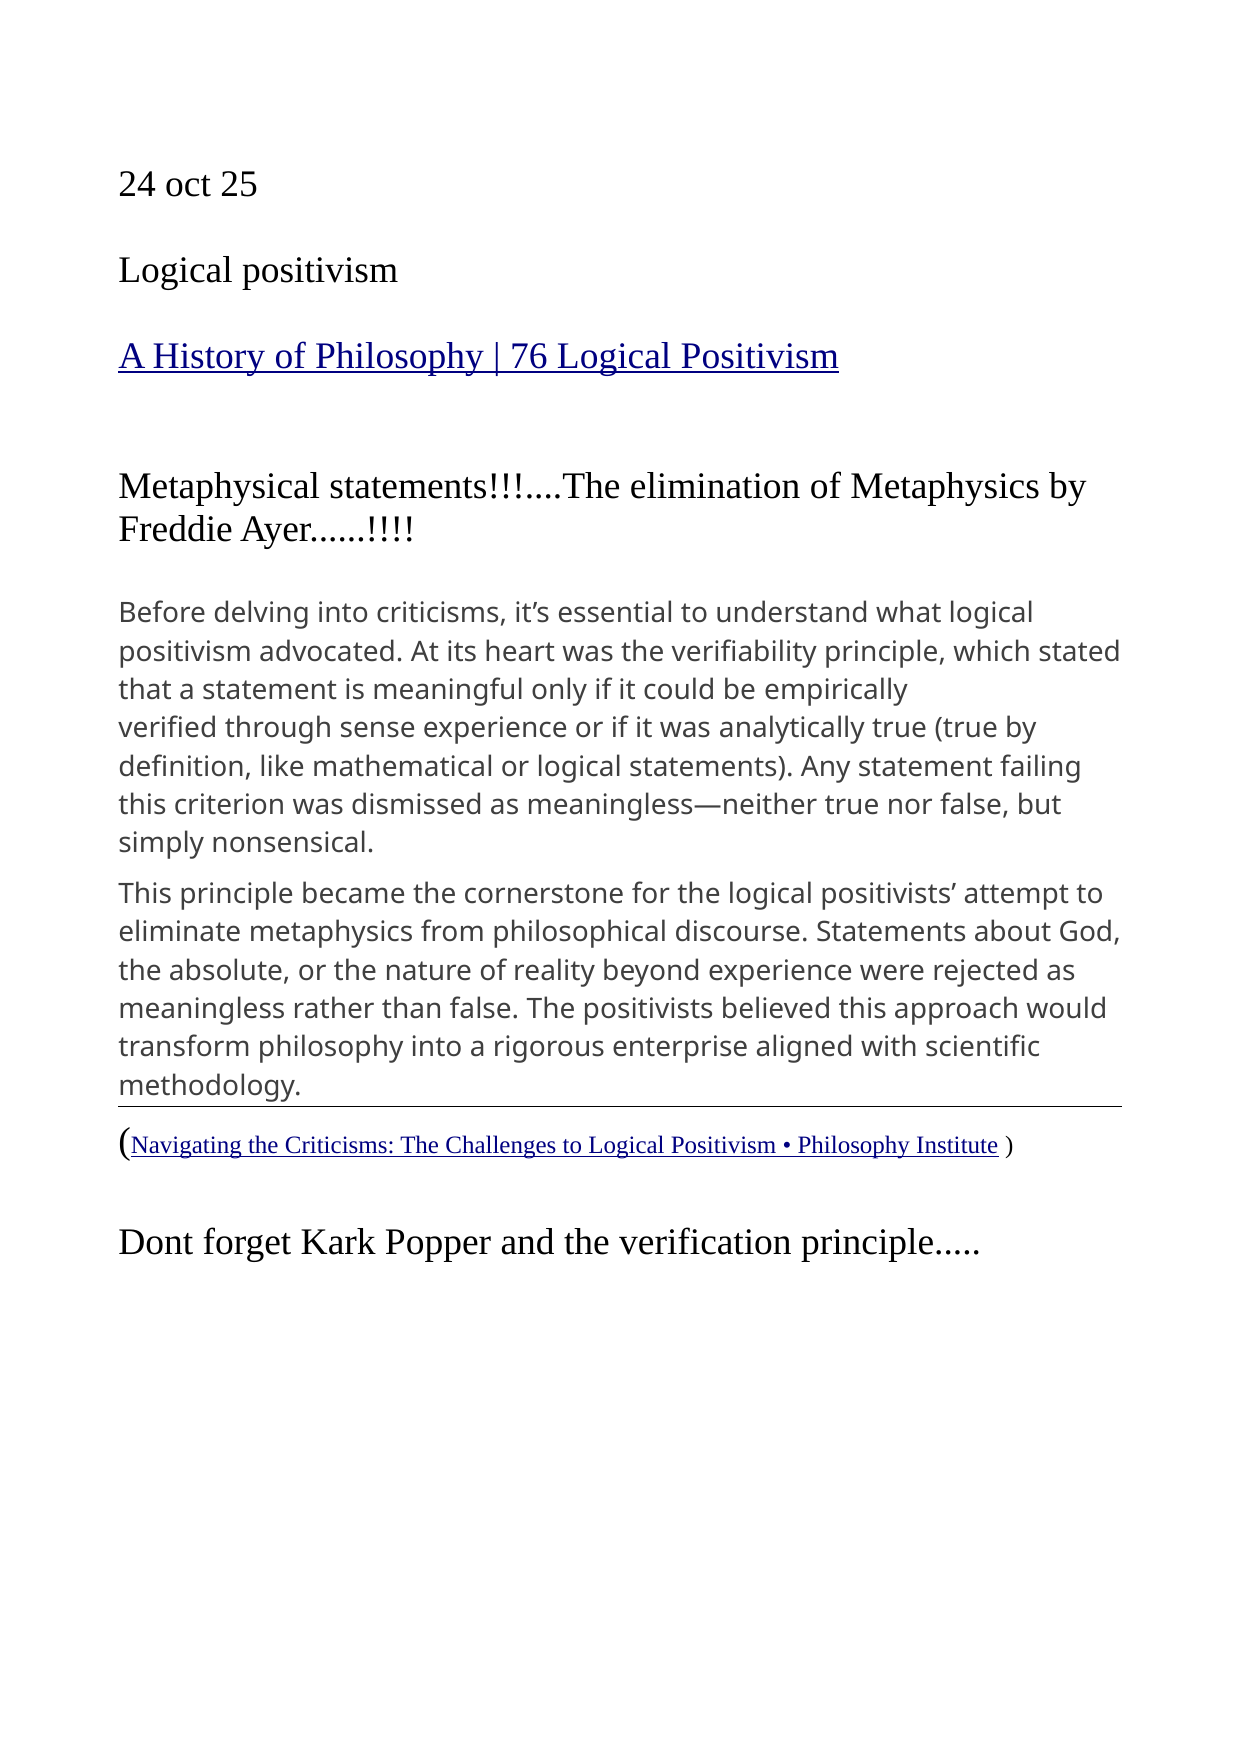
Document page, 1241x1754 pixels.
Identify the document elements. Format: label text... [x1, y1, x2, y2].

text A History of Philosophy | 76 Logical Positivism [118, 334, 1122, 377]
text Dont forget Kark Popper and the verification principle..... [118, 1219, 1122, 1263]
text Before delving into criticisms, it’s essential to understand what logical positivism advocated. At its heart was the verifiability principle, which stated that a statement is meaningful only if it could be empirically verified through sense experience or if it was analytically true (true by definition, like mathematical or logical statements). Any statement failing this criterion was dismissed as meaningless—neither true nor false, but simply nonsensical. [118, 592, 1122, 861]
text 24 oct 25 [118, 161, 1122, 204]
text (Navigating the Criticisms: The Challenges to Logical Positivism • Philosophy Institute ) [118, 1119, 1122, 1162]
text Logical positivism [118, 247, 1122, 291]
text Metaphysical statements!!!....The elimination of Metaphysics by Freddie Ayer......!!!! [118, 463, 1122, 549]
text This principle became the cornerstone for the logical positivists’ attempt to eliminate metaphysics from philosophical discourse. Statements about God, the absolute, or the nature of reality beyond experience were rejected as meaningless rather than false. The positivists believed this approach would transform philosophy into a rigorous enterprise aligned with scientific methodology. [118, 873, 1122, 1106]
